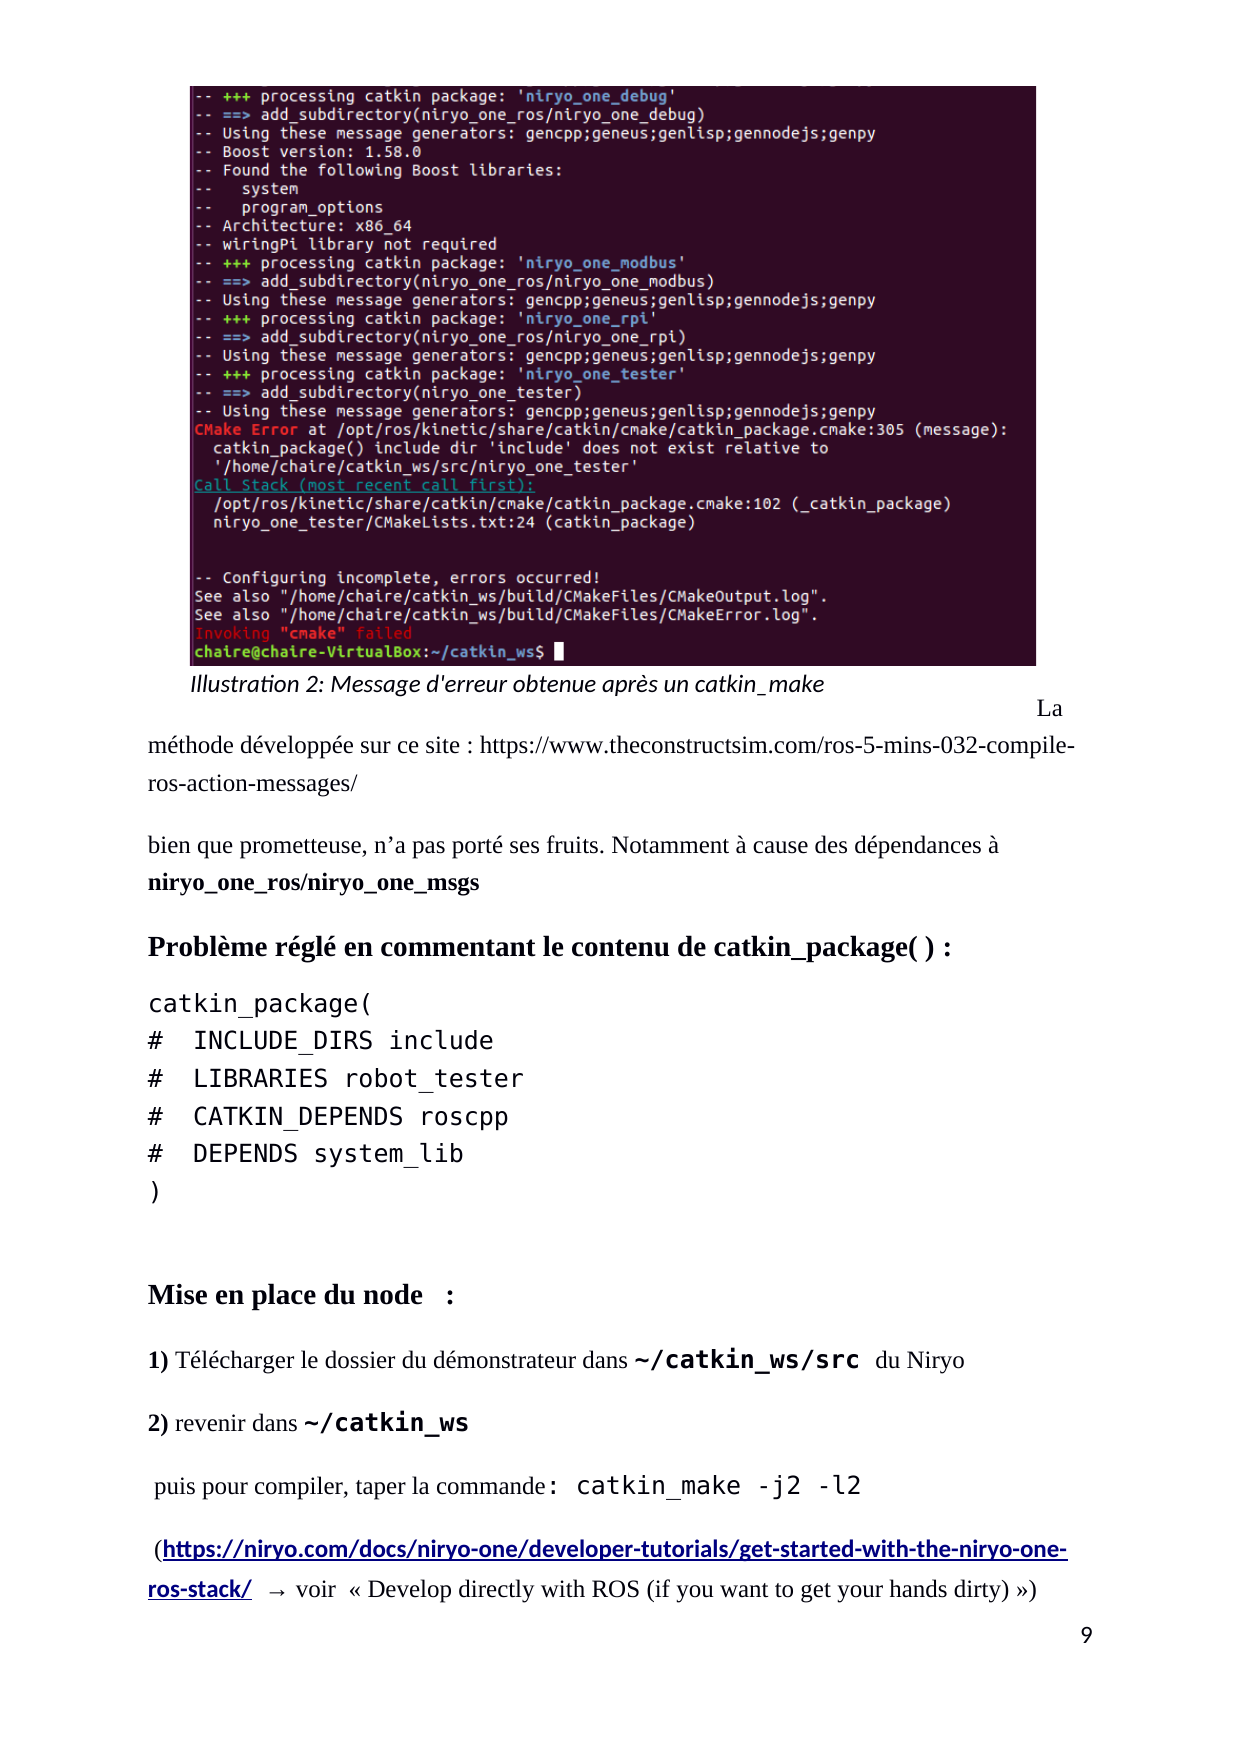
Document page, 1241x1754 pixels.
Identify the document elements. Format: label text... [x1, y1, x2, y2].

text ) [148, 1177, 1092, 1206]
text # DEPENDS system_lib [148, 1139, 1092, 1168]
text Illustration 2: Message d'erreur obtenue après un catkin_make [190, 86, 1036, 698]
text Mise en place du node : [148, 1277, 1092, 1311]
text 2) revenir dans ~/catkin_ws [148, 1408, 1092, 1437]
text puis pour compiler, taper la commande: catkin_make -j2 -l2 [148, 1471, 1092, 1500]
picture [189, 86, 276, 666]
text La méthode développée sur ce site : https://www.theconstructsim.com/ros-5-mins-032-compile-ros-action-messages/ [148, 693, 1092, 796]
text catkin_package( [148, 989, 1092, 1018]
text (https://niryo.com/docs/niryo-one/developer-tutorials/get-started-with-the-niryo-one-ros-stack/ → voir « Develop directly with ROS (if you want to get your hands dirty) ») [148, 1533, 1092, 1603]
text # LIBRARIES robot_tester [148, 1064, 1092, 1093]
text bien que prometteuse, n’a pas porté ses fruits. Notamment à cause des dépendances à niryo_one_ros/niryo_one_msgs [148, 830, 1092, 896]
text 1) Télécharger le dossier du démonstrateur dans ~/catkin_ws/src du Niryo [148, 1345, 1092, 1374]
text # CATKIN_DEPENDS roscpp [148, 1102, 1092, 1131]
text # INCLUDE_DIRS include [148, 1026, 1092, 1056]
text Problème réglé en commentant le contenu de catkin_package( ) : [148, 929, 1092, 962]
